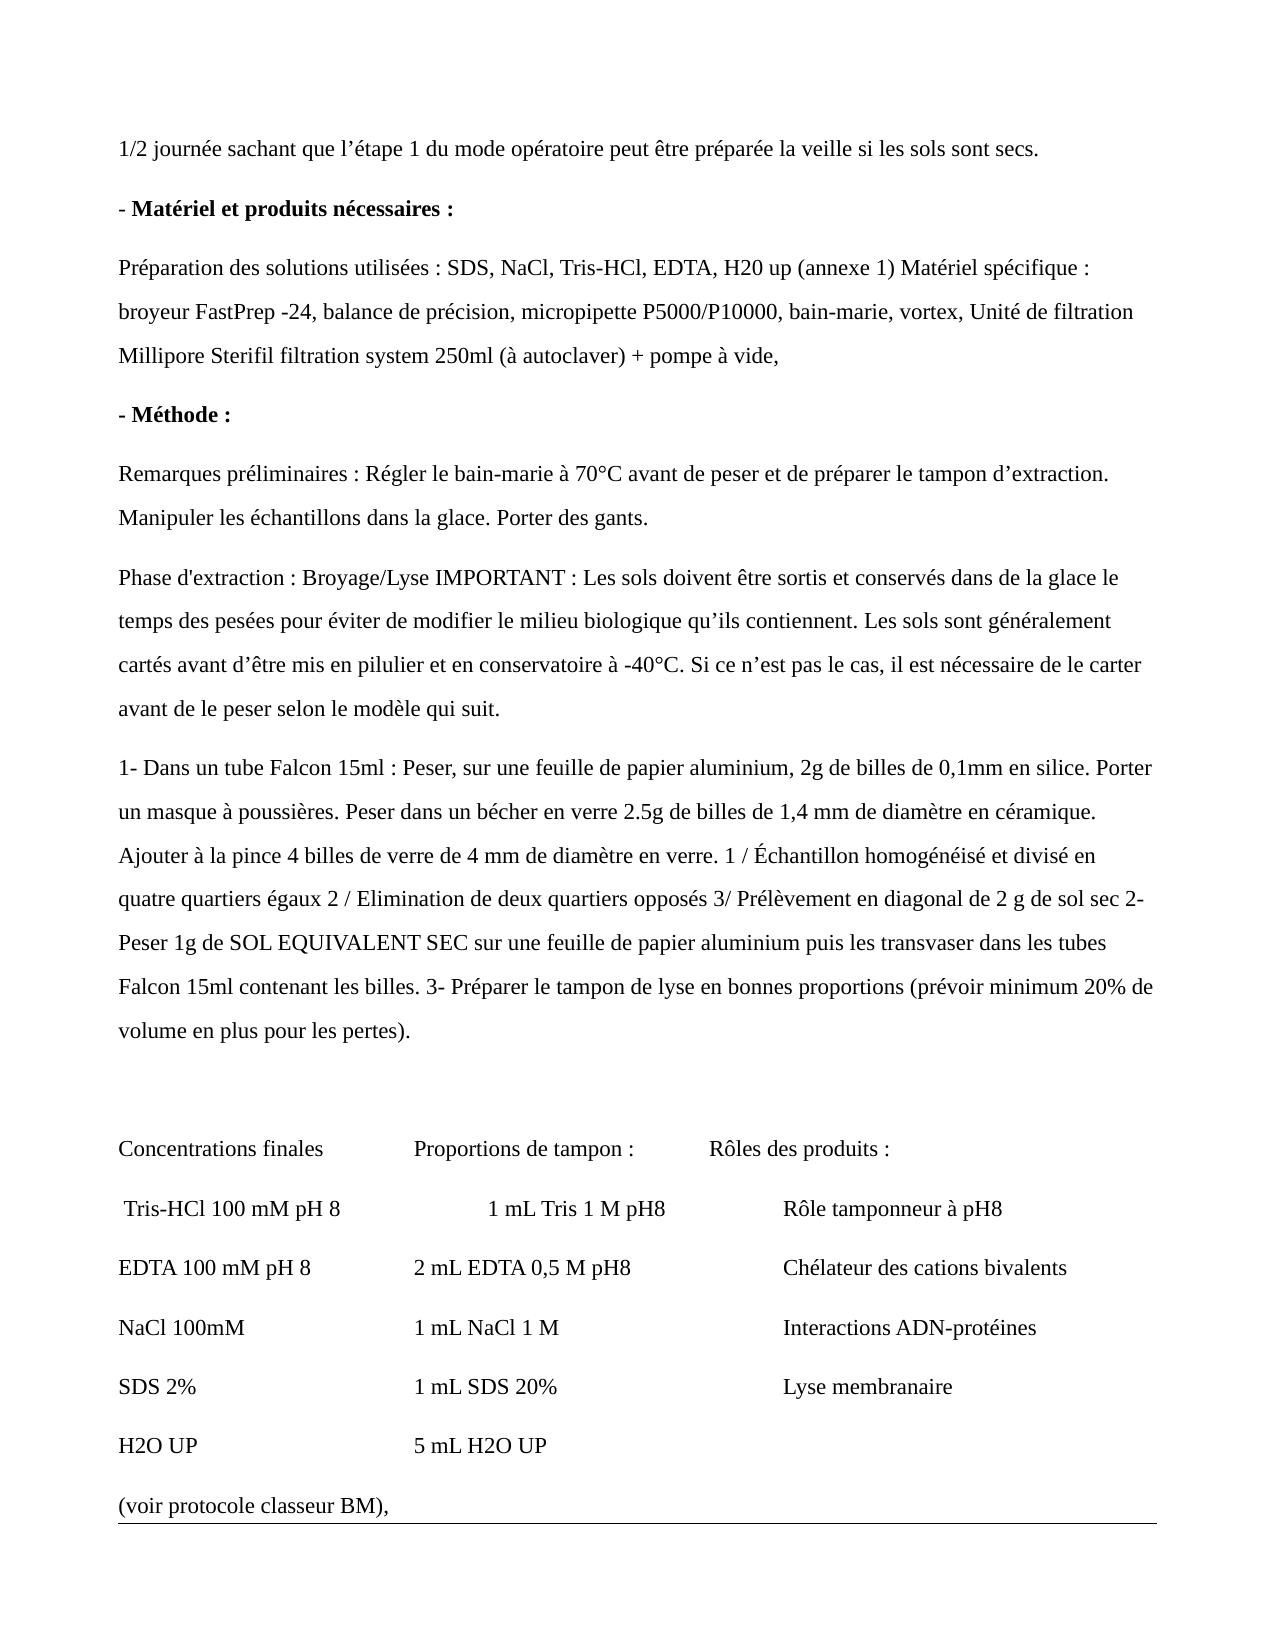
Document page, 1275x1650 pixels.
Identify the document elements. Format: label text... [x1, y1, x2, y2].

text 1/2 journée sachant que l’étape 1 du mode opératoire peut être préparée la veille si les sols sont secs. [118, 118, 1157, 162]
text - Matériel et produits nécessaires : [118, 177, 1157, 221]
text Préparation des solutions utilisées : SDS, NaCl, Tris-HCl, EDTA, H20 up (annexe 1) Matériel spécifique : broyeur FastPrep -24, balance de précision, micropipette P5000/P10000, bain-marie, vortex, Unité de filtration Millipore Sterifil filtration system 250ml (à autoclaver) + pompe à vide, [118, 237, 1157, 368]
text (voir protocole classeur BM), [118, 1474, 1157, 1523]
text SDS 2% 1 mL SDS 20% Lyse membranaire [118, 1356, 1157, 1399]
text H2O UP 5 mL H2O UP [118, 1415, 1157, 1459]
text Tris-HCl 100 mM pH 8 1 mL Tris 1 M pH8 Rôle tamponneur à pH8 [118, 1177, 1157, 1221]
text 1- Dans un tube Falcon 15ml : Peser, sur une feuille de papier aluminium, 2g de billes de 0,1mm en silice. Porter un masque à poussières. Peser dans un bécher en verre 2.5g de billes de 1,4 mm de diamètre en céramique. Ajouter à la pince 4 billes de verre de 4 mm de diamètre en verre. 1 / Échantillon homogénéisé et divisé en quatre quartiers égaux 2 / Elimination de deux quartiers opposés 3/ Prélèvement en diagonal de 2 g de sol sec 2- Peser 1g de SOL EQUIVALENT SEC sur une feuille de papier aluminium puis les transvaser dans les tubes Falcon 15ml contenant les billes. 3- Préparer le tampon de lyse en bonnes proportions (prévoir minimum 20% de volume en plus pour les pertes). [118, 737, 1157, 1043]
text Phase d'extraction : Broyage/Lyse IMPORTANT : Les sols doivent être sortis et conservés dans de la glace le temps des pesées pour éviter de modifier le milieu biologique qu’ils contiennent. Les sols sont généralement cartés avant d’être mis en pilulier et en conservatoire à -40°C. Si ce n’est pas le cas, il est nécessaire de le carter avant de le peser selon le modèle qui suit. [118, 546, 1157, 721]
text - Méthode : [118, 384, 1157, 427]
text EDTA 100 mM pH 8 2 mL EDTA 0,5 M pH8 Chélateur des cations bivalents [118, 1237, 1157, 1281]
text NaCl 100mM 1 mL NaCl 1 M Interactions ADN-protéines [118, 1296, 1157, 1340]
text Concentrations finales Proportions de tampon : Rôles des produits : [118, 1118, 1157, 1162]
text Remarques préliminaires : Régler le bain-marie à 70°C avant de peser et de préparer le tampon d’extraction. Manipuler les échantillons dans la glace. Porter des gants. [118, 443, 1157, 531]
